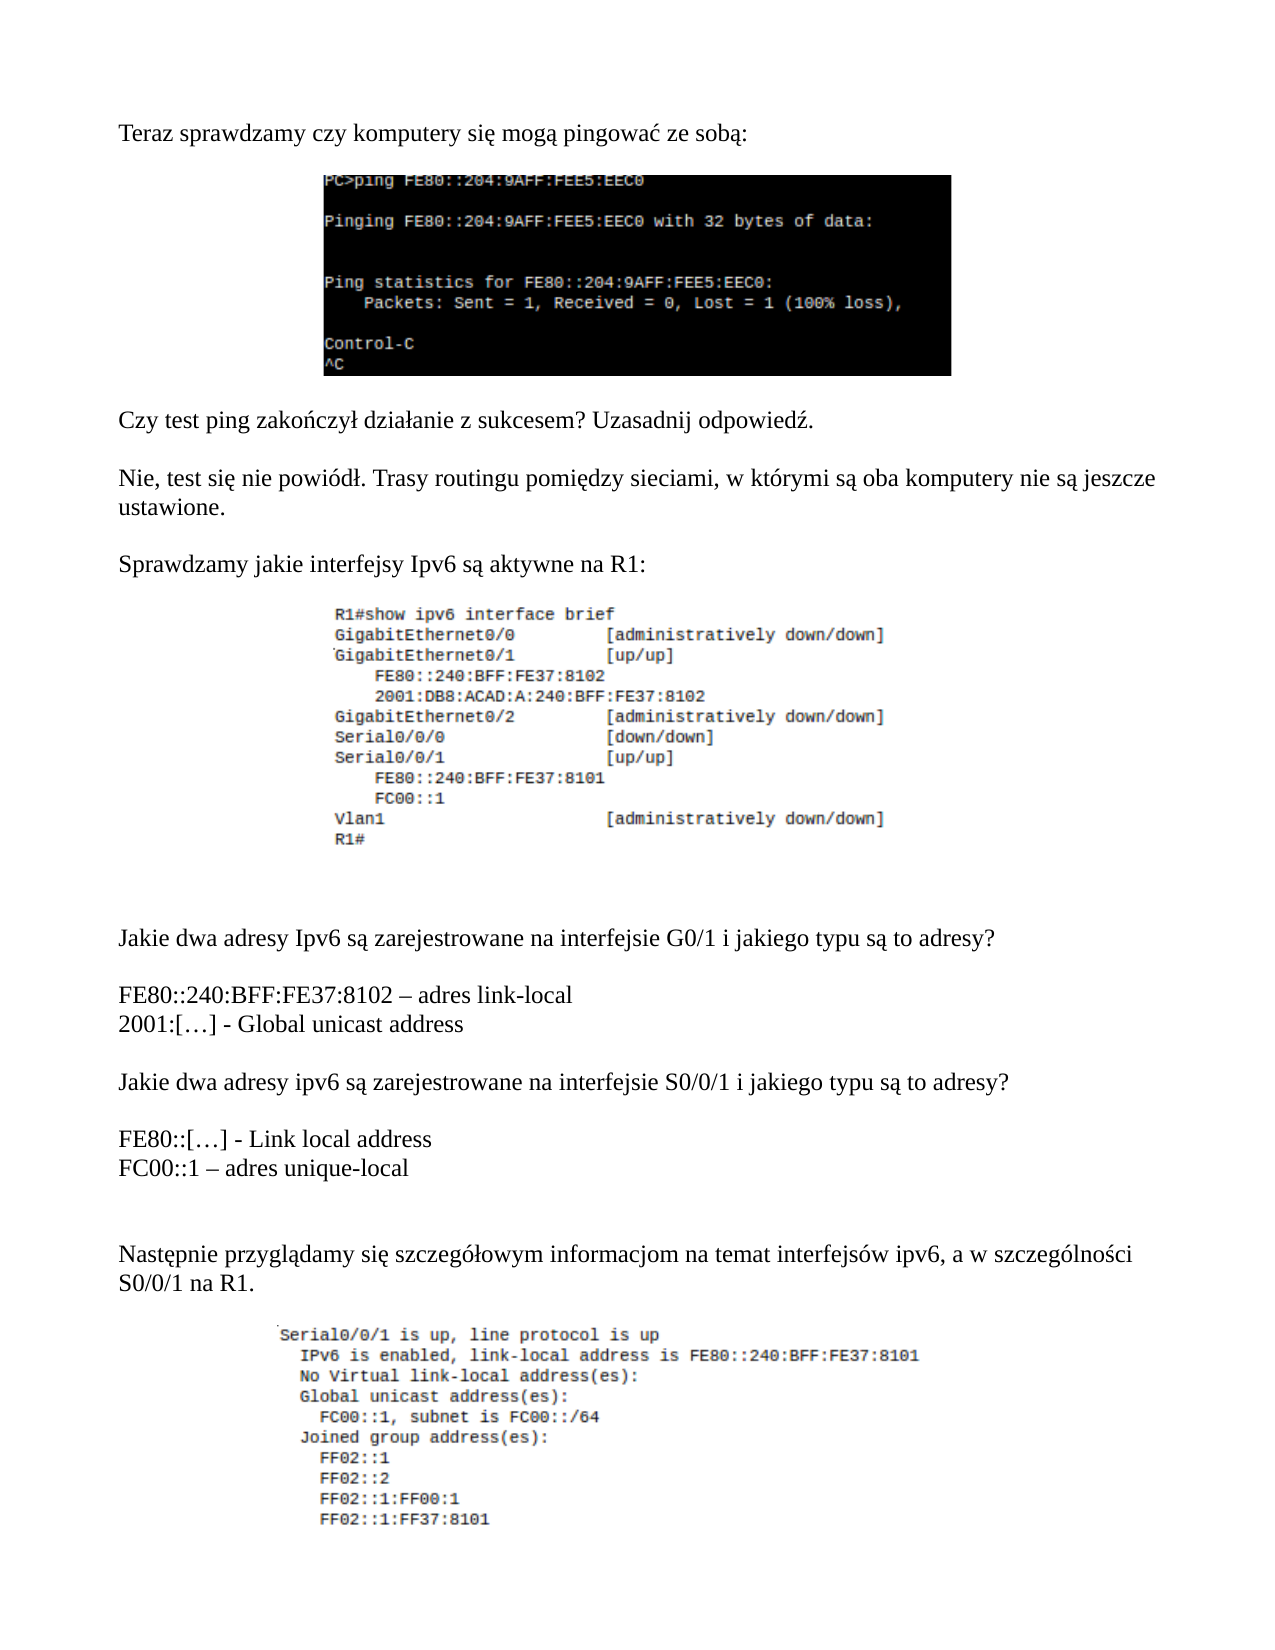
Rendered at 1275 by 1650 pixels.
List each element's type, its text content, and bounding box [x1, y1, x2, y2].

text Nie, test się nie powiódł. Trasy routingu pomiędzy sieciami, w którymi są oba komputery nie są jeszcze ustawione. [118, 463, 1157, 521]
text Jakie dwa adresy Ipv6 są zarejestrowane na interfejsie G0/1 i jakiego typu są to adresy? [118, 923, 1157, 952]
text FE80::[…] - Link local address [118, 1124, 1157, 1153]
text FE80::240:BFF:FE37:8102 – adres link-local [118, 981, 1157, 1009]
text Jakie dwa adresy ipv6 są zarejestrowane na interfejsie S0/0/1 i jakiego typu są to adresy? [118, 1067, 1157, 1096]
text Czy test ping zakończył działanie z sukcesem? Uzasadnij odpowiedź. [118, 406, 1157, 434]
text FC00::1 – adres unique-local [118, 1153, 1157, 1182]
text Sprawdzamy jakie interfejsy Ipv6 są aktywne na R1: [118, 549, 1157, 578]
picture [277, 1325, 998, 1528]
picture [323, 175, 952, 376]
text Następnie przyglądamy się szczegółowym informacjom na temat interfejsów ipv6, a w szczególności S0/0/1 na R1. [118, 1239, 1157, 1297]
picture [332, 606, 943, 848]
text Teraz sprawdzamy czy komputery się mogą pingować ze sobą: [118, 118, 1157, 147]
text 2001:[…] - Global unicast address [118, 1009, 1157, 1038]
